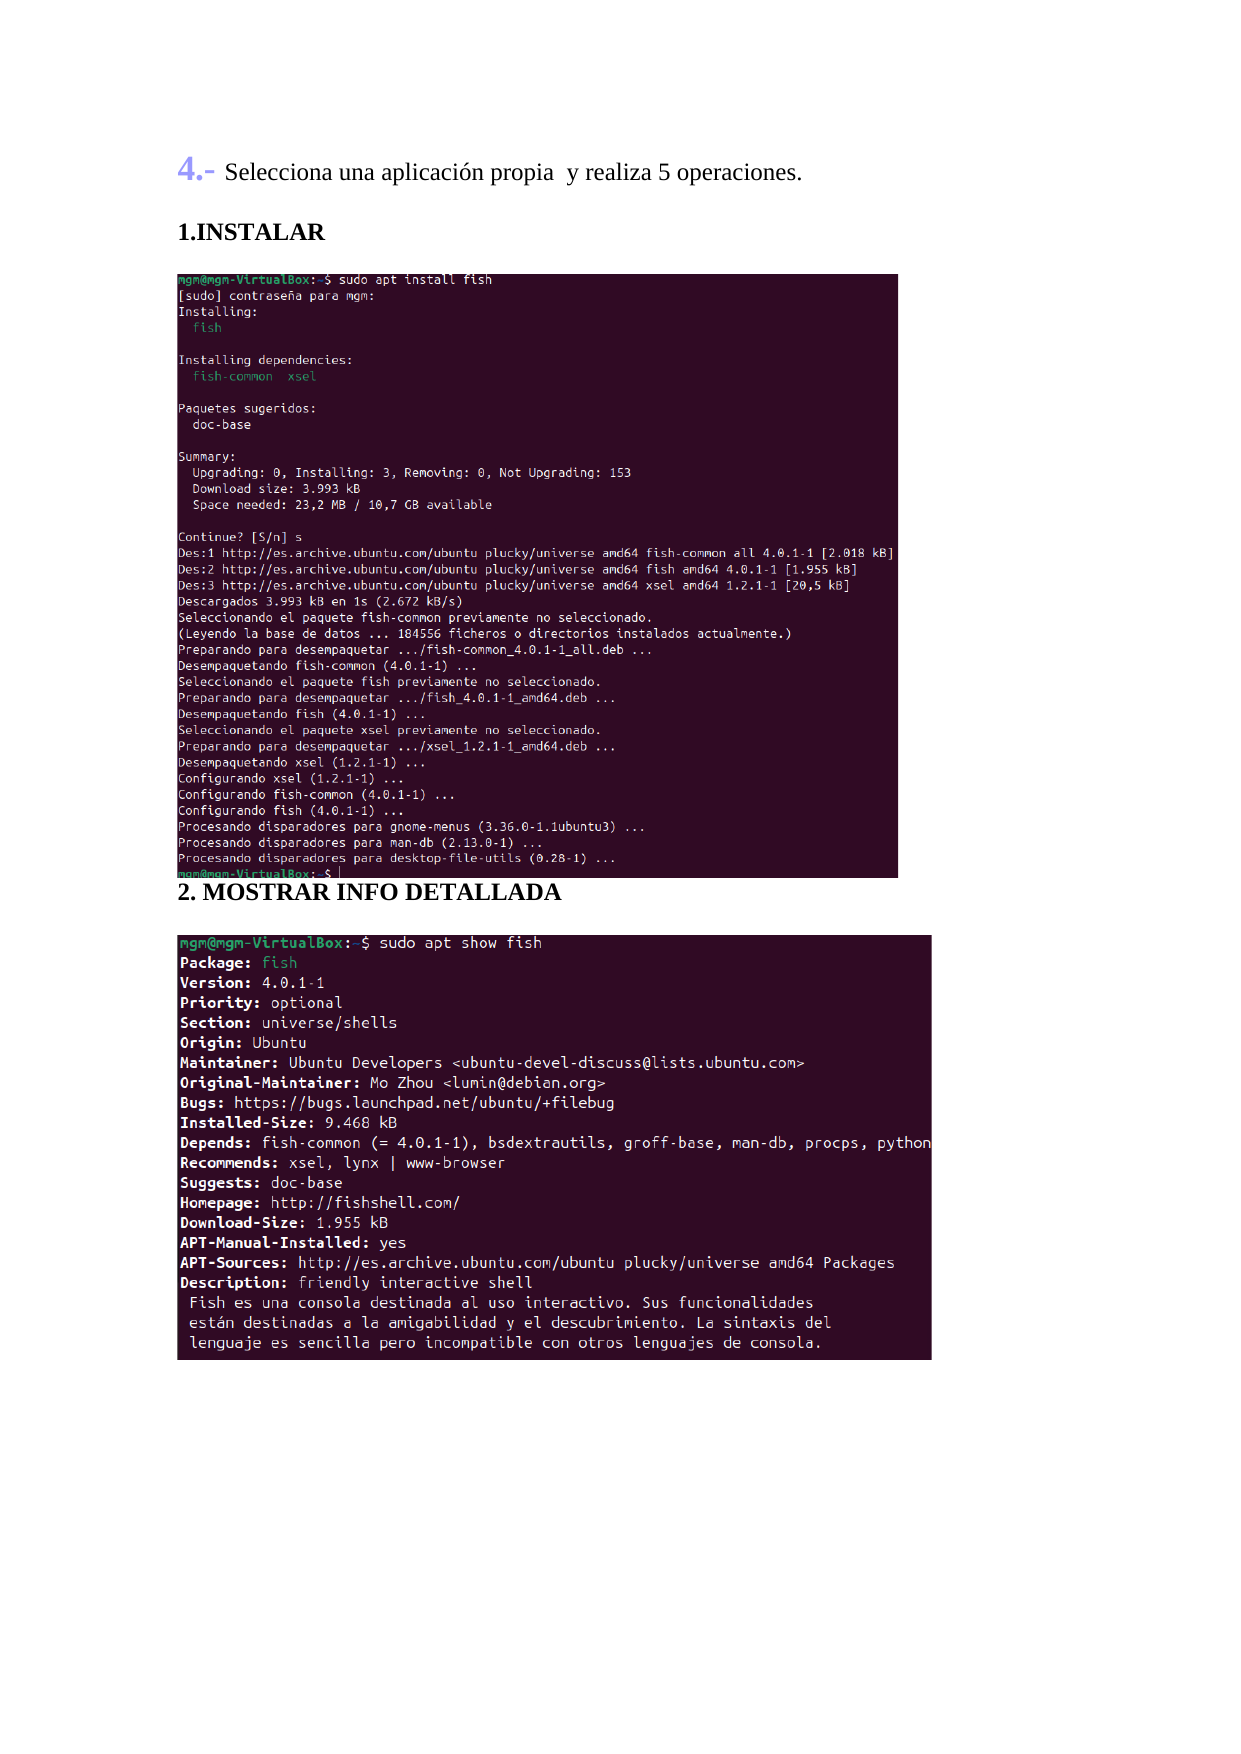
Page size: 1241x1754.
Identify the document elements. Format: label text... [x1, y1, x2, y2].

text 1.INSTALAR [177, 217, 1063, 246]
text 4.- Selecciona una aplicación propia y realiza 5 operaciones. [177, 148, 1063, 188]
picture [177, 935, 932, 1360]
text 2. MOSTRAR INFO DETALLADA [177, 877, 1063, 906]
picture [177, 274, 899, 878]
